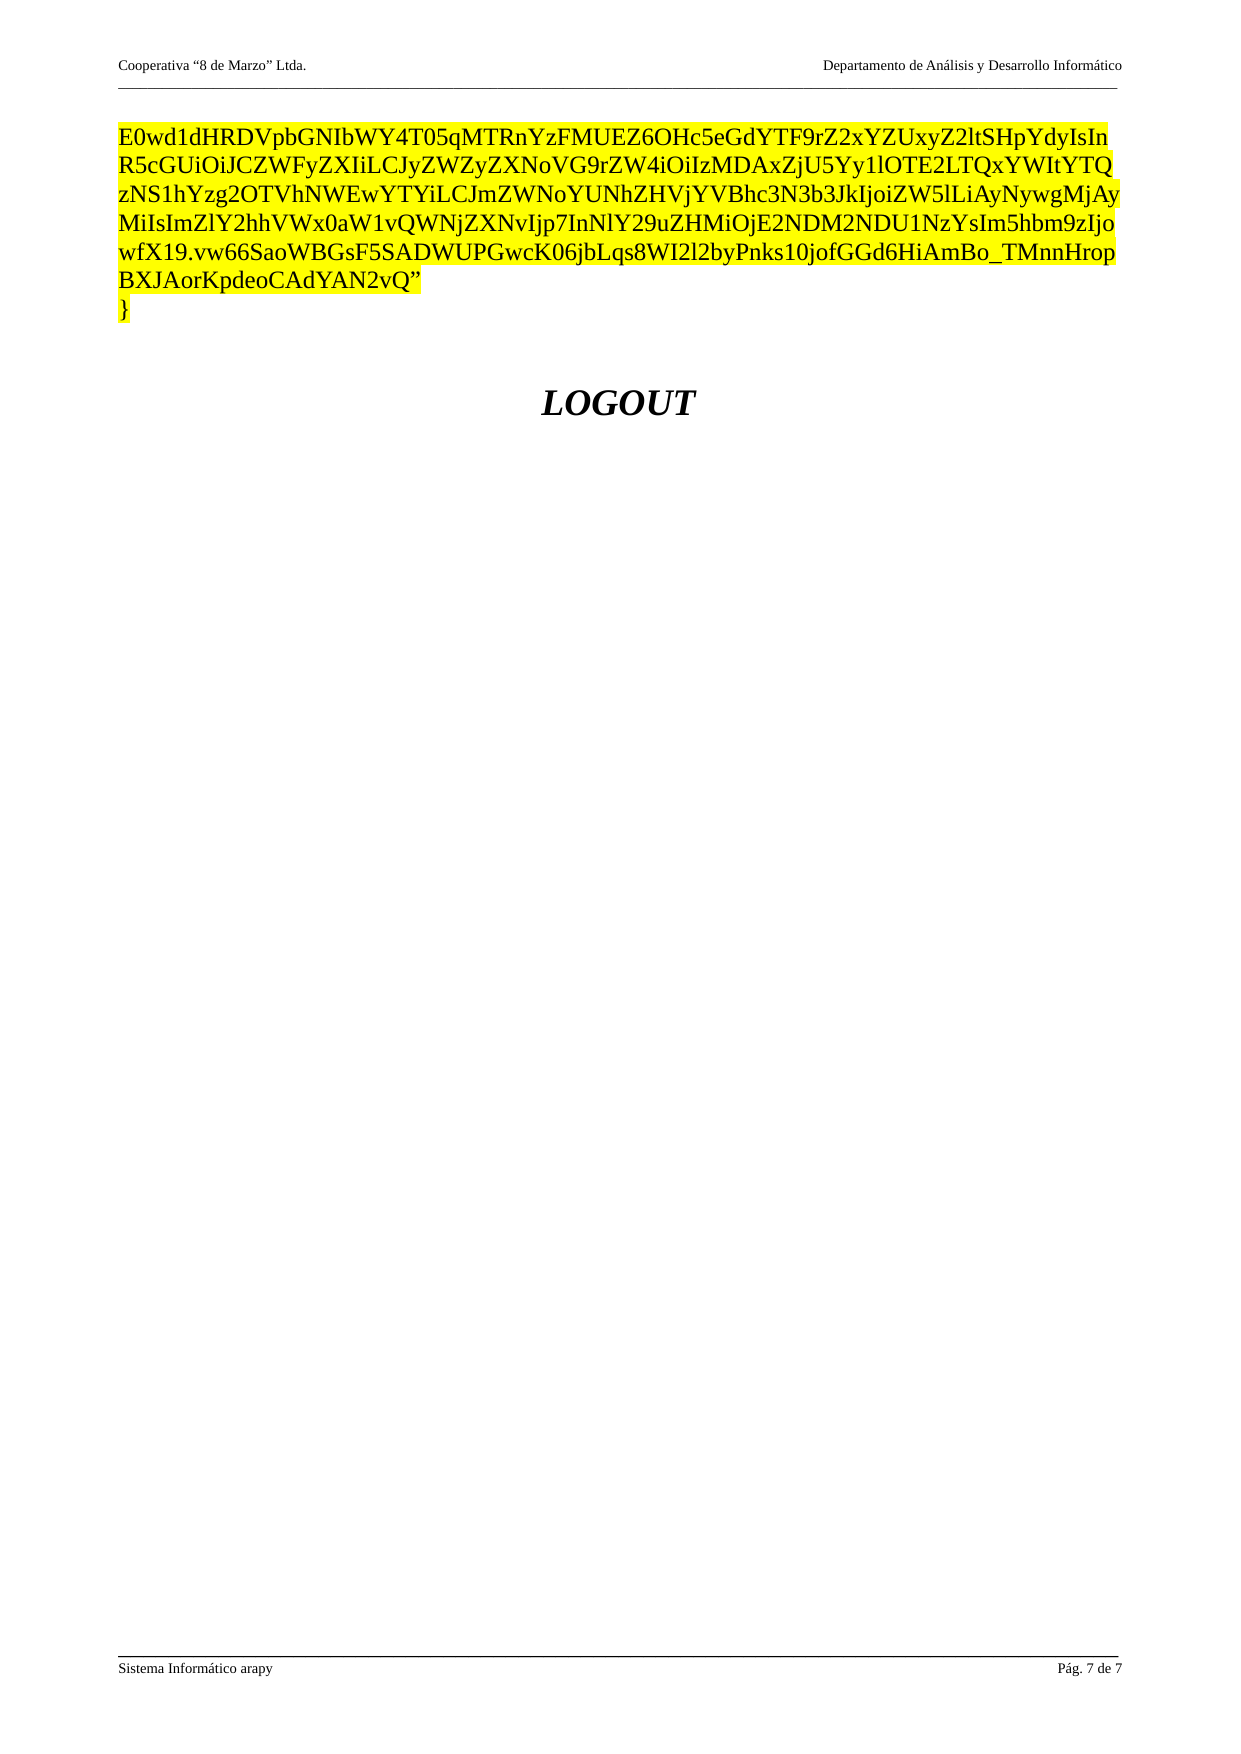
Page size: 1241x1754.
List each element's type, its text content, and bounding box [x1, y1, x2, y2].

text } [118, 294, 1122, 323]
text E0wd1dHRDVpbGNIbWY4T05qMTRnYzFMUEZ6OHc5eGdYTF9rZ2xYZUxyZ2ltSHpYdyIsInR5cGUiOiJCZWFyZXIiLCJyZWZyZXNoVG9rZW4iOiIzMDAxZjU5Yy1lOTE2LTQxYWItYTQzNS1hYzg2OTVhNWEwYTYiLCJmZWNoYUNhZHVjYVBhc3N3b3JkIjoiZW5lLiAyNywgMjAyMiIsImZlY2hhVWx0aW1vQWNjZXNvIjp7InNlY29uZHMiOjE2NDM2NDU1NzYsIm5hbm9zIjowfX19.vw66SaoWBGsF5SADWUPGwcK06jbLqs8WI2l2byPnks10jofGGd6HiAmBo_TMnnHropBXJAorKpdeoCAdYAN2vQ” [118, 122, 1122, 294]
text LOGOUT [118, 380, 1122, 423]
